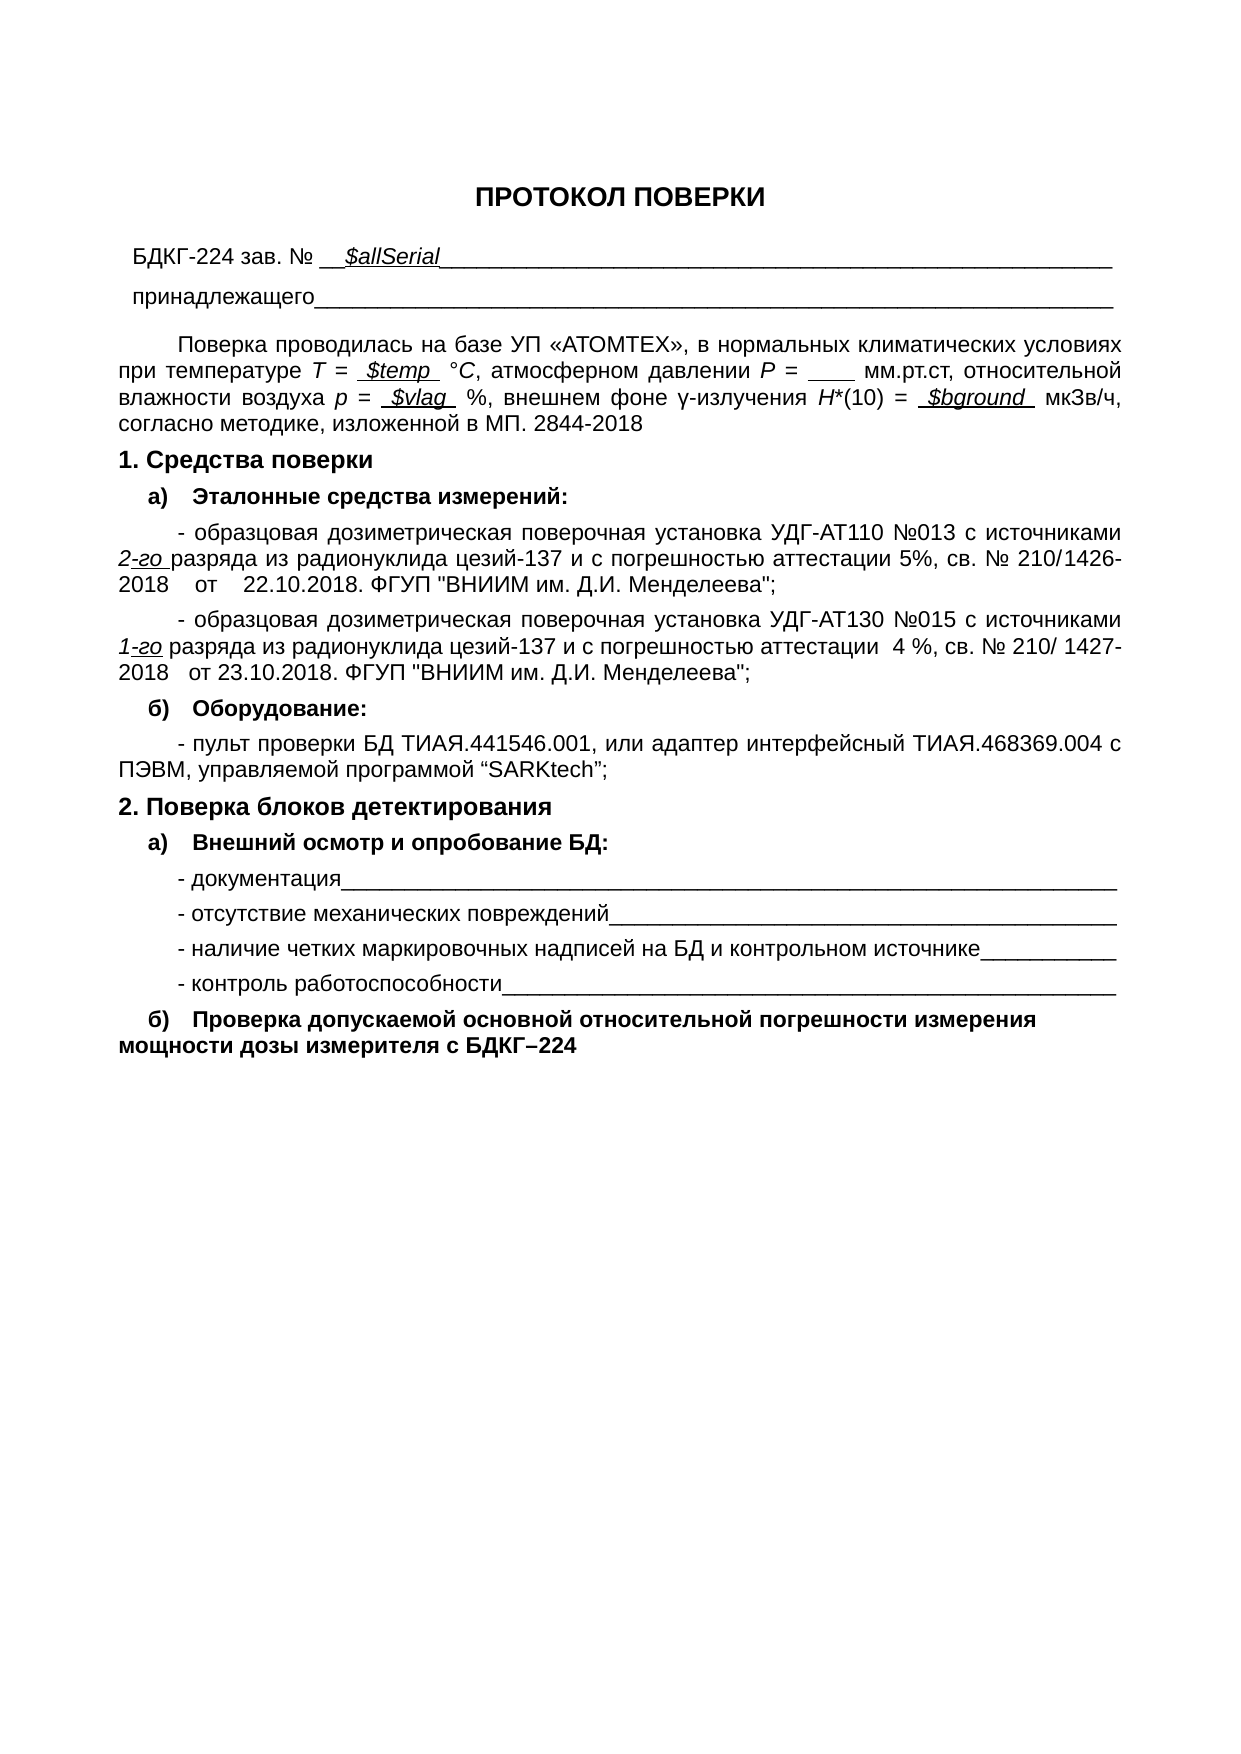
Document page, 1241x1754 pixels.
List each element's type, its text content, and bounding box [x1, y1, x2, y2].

text а) Внешний осмотр и опробование БД: [118, 829, 1122, 856]
text - пульт проверки БД ТИАЯ.441546.001, или адаптер интерфейсный ТИАЯ.468369.004 с ПЭВМ, управляемой программой “SARKtech”; [118, 730, 1122, 782]
text - отсутствие механических повреждений [118, 900, 1122, 926]
text ПРОТОКОЛ ПОВЕРКИ [118, 181, 1122, 212]
text 2. Поверка блоков детектирования [118, 791, 1122, 820]
text - документация [118, 864, 1122, 891]
text принадлежащего [132, 283, 1122, 309]
text б) Оборудование: [118, 694, 1122, 721]
text - образцовая дозиметрическая поверочная установка УДГ-АТ110 №013 с источниками 2-го разряда из радионуклида цезий-137 и с погрешностью аттестации 5%, св. № 210/1426-2018 от 22.10.2018. ФГУП "ВНИИМ им. Д.И. Менделеева"; [118, 518, 1122, 597]
text - образцовая дозиметрическая поверочная установка УДГ-АТ130 №015 с источниками 1-го разряда из радионуклида цезий-137 и с погрешностью аттестации 4 %, св. № 210/ 1427-2018 от 23.10.2018. ФГУП "ВНИИМ им. Д.И. Менделеева"; [118, 606, 1122, 686]
text - наличие четких маркировочных надписей на БД и контрольном источнике [118, 935, 1122, 961]
text - контроль работоспособности [118, 970, 1122, 997]
text Поверка проводилась на базе УП «АТОМТЕХ», в нормальных климатических условиях при температуре Т = $temp °С, атмосферном давлении Р = мм.рт.ст, относительной влажности воздуха р = $vlag %, внешнем фоне γ-излучения H*(10) = $bground мкЗв/ч, согласно методике, изложенной в МП. 2844-2018 [118, 331, 1122, 436]
text а) Эталонные средства измерений: [118, 483, 1122, 509]
text БДКГ-224 зав. № __$allSerial [132, 243, 1122, 269]
text б) Проверка допускаемой основной относительной погрешности измерения мощности дозы измерителя с БДКГ–224 [118, 1006, 1122, 1058]
text 1. Средства поверки [118, 445, 1122, 474]
